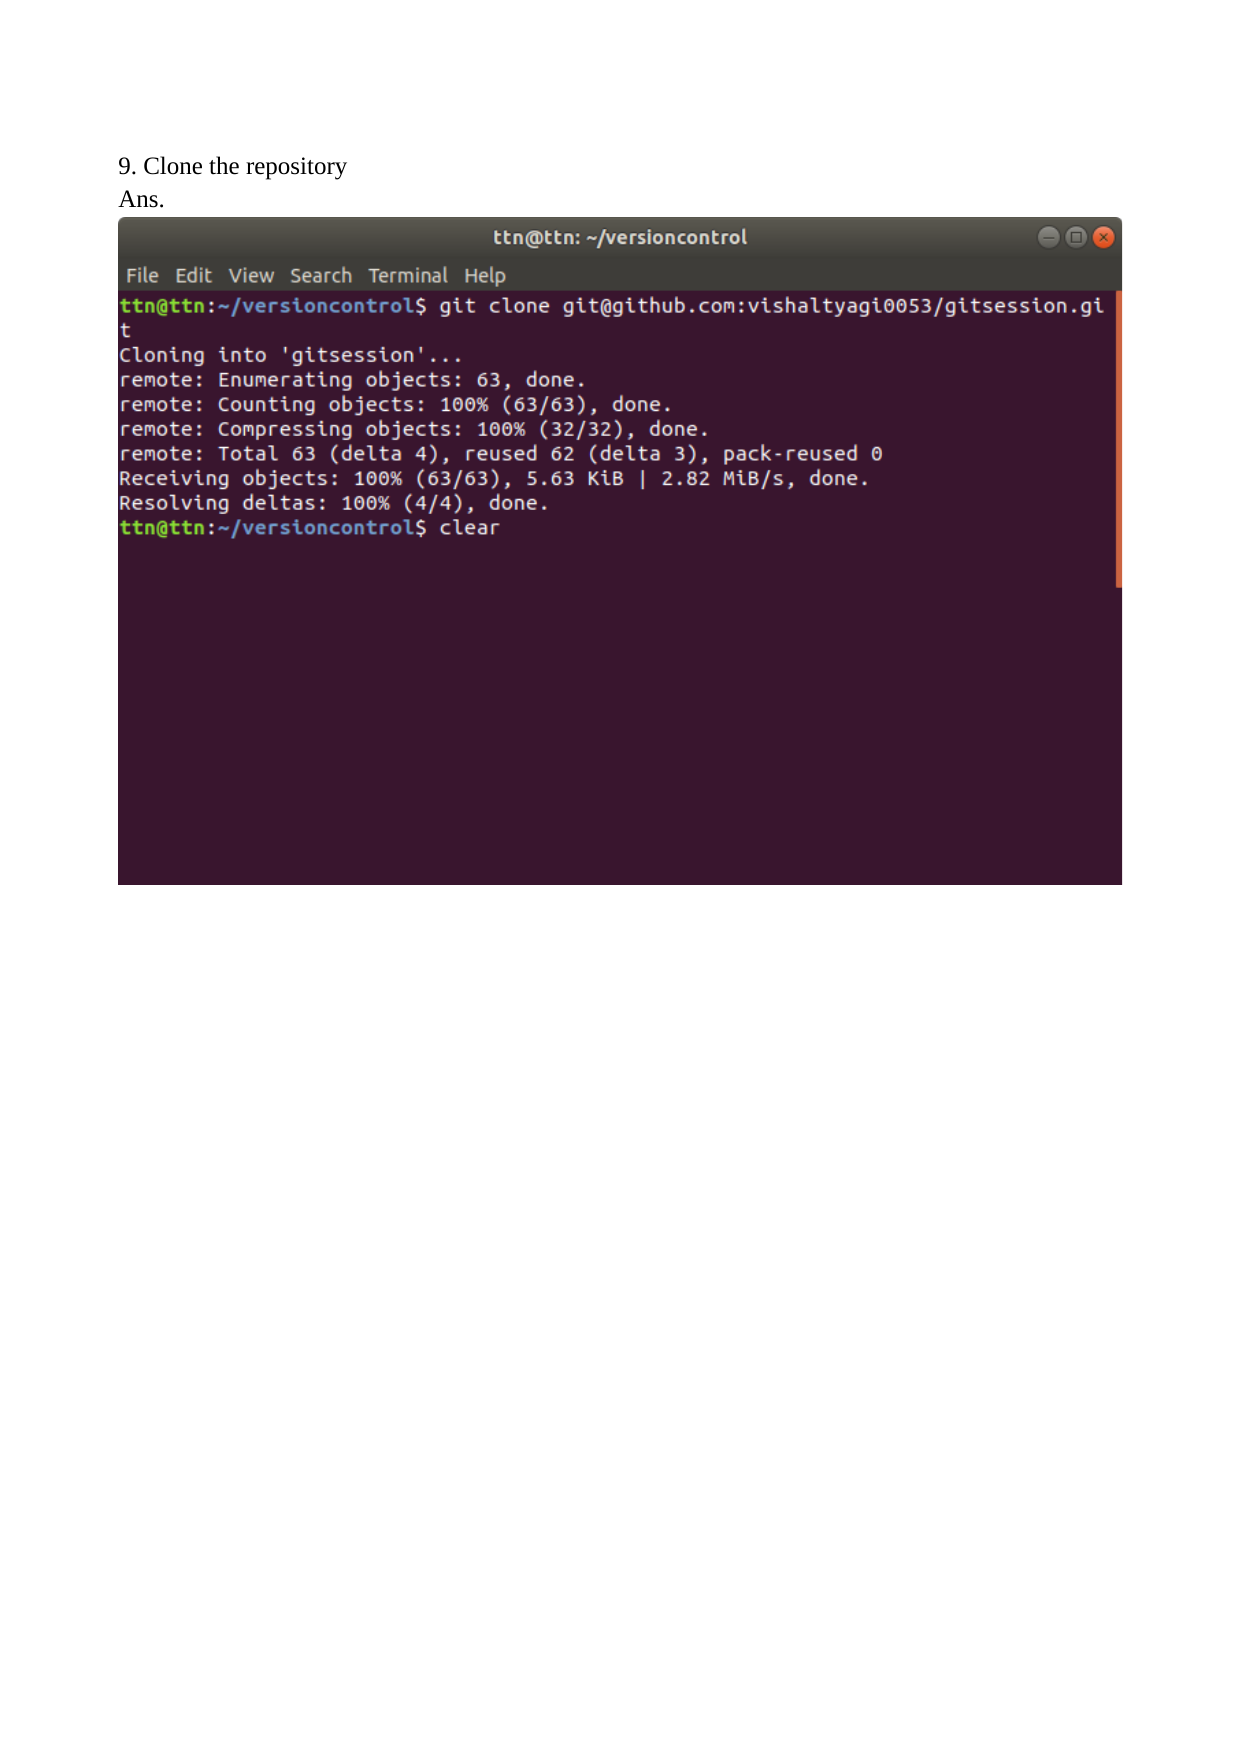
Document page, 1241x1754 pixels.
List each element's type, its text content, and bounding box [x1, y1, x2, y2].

text 9. Clone the repository [118, 151, 1122, 180]
picture [118, 217, 1123, 885]
text Ans. [118, 184, 1122, 213]
